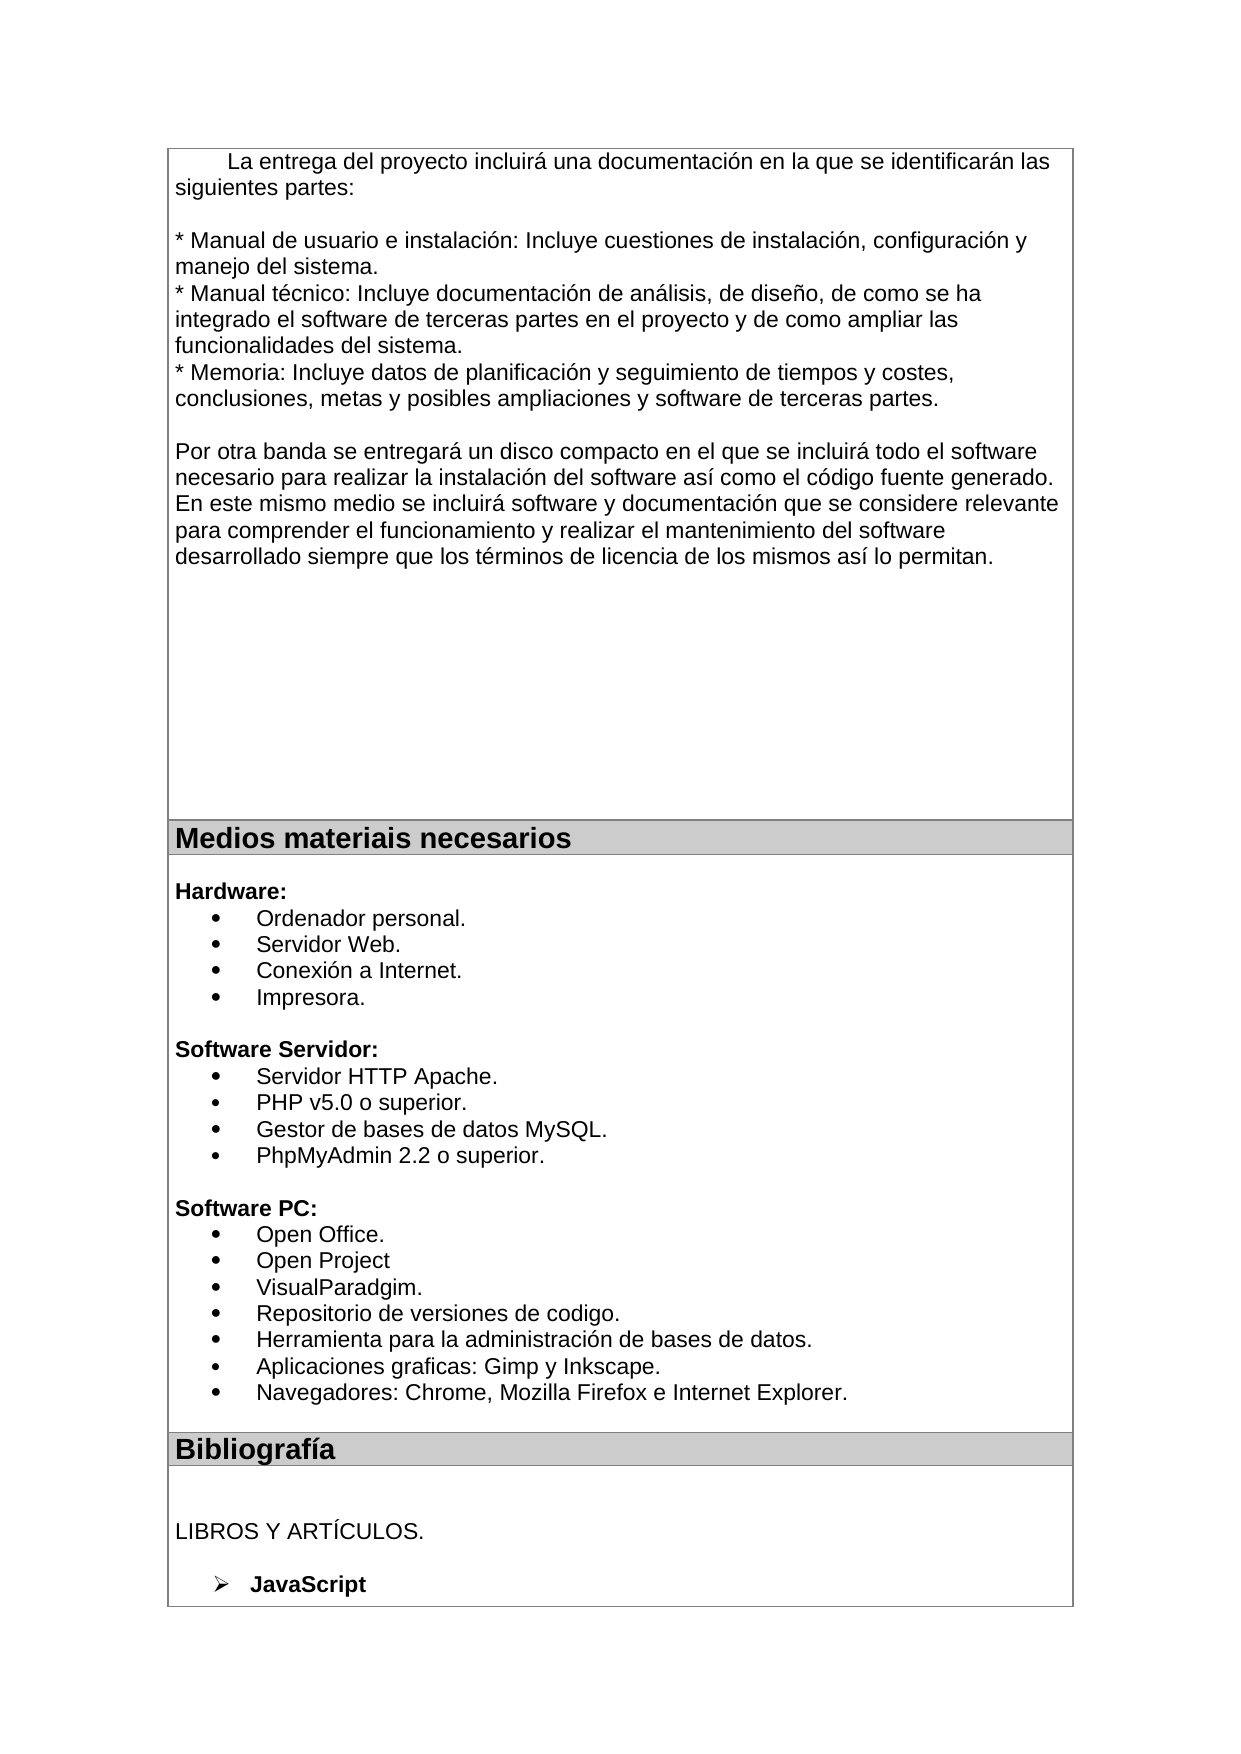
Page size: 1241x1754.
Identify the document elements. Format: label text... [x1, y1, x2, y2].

table_cell Bibliografía [169, 1433, 1072, 1465]
table_cell La entrega del proyecto incluirá una documentación en la que se identificarán las siguientes partes: * Manual de usuario e instalación: Incluye cuestiones de instalación, configuración y manejo del sistema. * Manual técnico: Incluye documentación de análisis, de diseño, de como se ha integrado el software de terceras partes en el proyecto y de como ampliar las funcionalidades del sistema. * Memoria: Incluye datos de planificación y seguimiento de tiempos y costes, conclusiones, metas y posibles ampliaciones y software de terceras partes. Por otra banda se entregará un disco compacto en el que se incluirá todo el software necesario para realizar la instalación del software así como el código fuente generado. En este mismo medio se incluirá software y documentación que se considere relevante para comprender el funcionamiento y realizar el mantenimiento del software desarrollado siempre que los términos de licencia de los mismos así lo permitan. [169, 149, 1072, 819]
table_cell Medios materiais necesarios [169, 821, 1072, 854]
table_cell Hardware: Ordenador personal. Servidor Web. Conexión a Internet. Impresora. Software Servidor: Servidor HTTP Apache. PHP v5.0 o superior. Gestor de bases de datos MySQL. PhpMyAdmin 2.2 o superior. Software PC: Open Office. Open Project VisualParadgim. Repositorio de versiones de codigo. Herramienta para la administración de bases de datos. Aplicaciones graficas: Gimp y Inkscape. Navegadores: Chrome, Mozilla Firefox e Internet Explorer. [169, 855, 1072, 1432]
table_cell LIBROS Y ARTÍCULOS. JavaScript Autor: Paul McFedries Editorial: Prentice Hall ISBN: 84-205-3392-0 Beginning Zend Framework Autores: Padilla, Armando Editorial: Apress ISBN: 978-1-4302-1825-8 Desarrollo WEB CON PHP Y MYSQL Autor: Luke Welling; Laura Thomson Editorial: Anaya Multimedia. ISBN: 978-84-415-2553-5 Modelado de Objetos con UML Pierre, Alain Muller Ed. Gestión 2000 ISBN: 978-84-8088-226-2 Enlaces: Documentación: HTML, JavaScirpt DOM, CSS URL: http://www.gotapi.com/html Tutorial jquery URL: http://www.javascriptya.com.ar/jquery/ http://docs.jquery.com/Tutorials HTML and CSS – Microsoft Developer Network URL: http://msdn.microsoft.com/en-us/library/aa155110.aspx Manual de PHP 5 URL: http://www.desarrolloweb.com/manuales/58/ MySQL 5.0 Reference Manual URL: http://dev.mysql.com/doc/refman/5.0/es/index.html MySQL con PHP URL: http://es.php.net/mysql [169, 1466, 1072, 1606]
